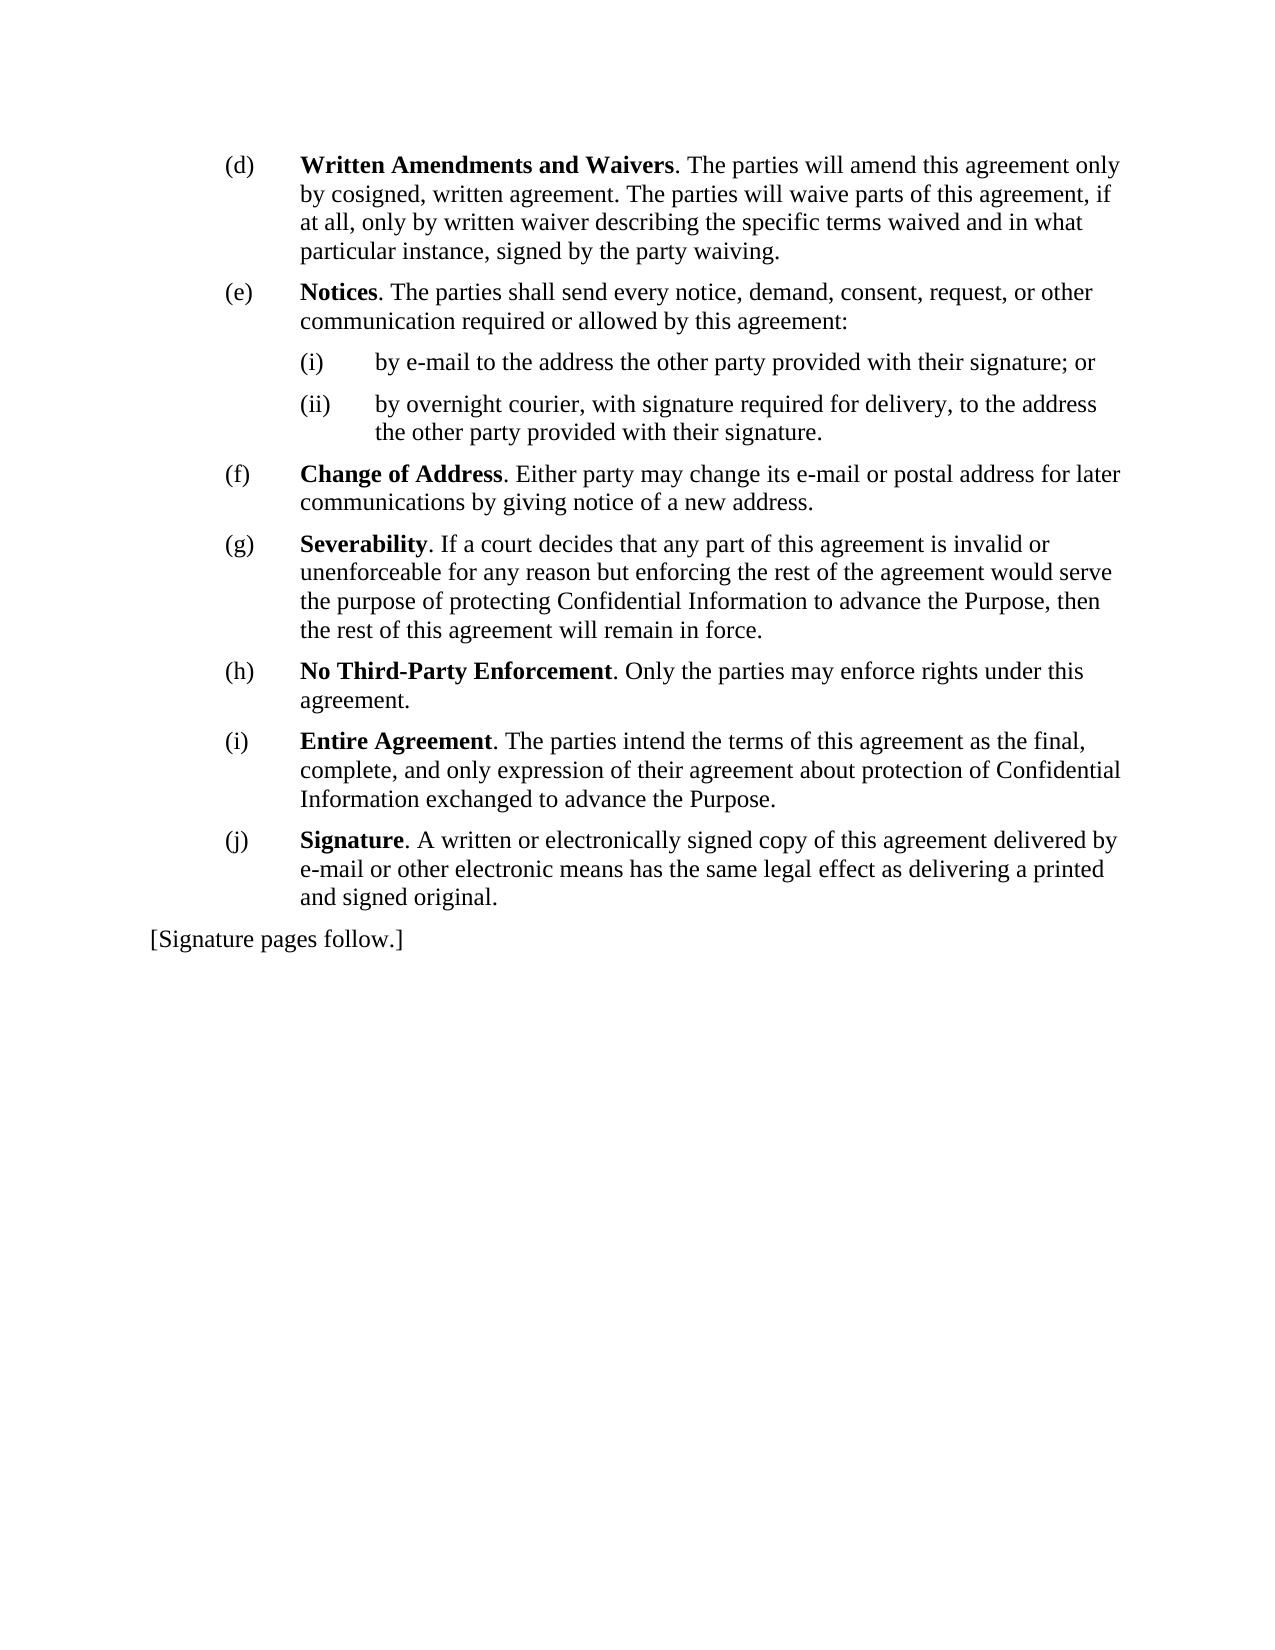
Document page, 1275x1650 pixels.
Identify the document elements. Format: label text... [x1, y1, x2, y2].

text (f) Change of Address. Either party may change its e-mail or postal address for later communications by giving notice of a new address. [225, 459, 1125, 516]
text (h) No Third-Party Enforcement. Only the parties may enforce rights under this agreement. [225, 656, 1125, 714]
text (g) Severability. If a court decides that any part of this agreement is invalid or unenforceable for any reason but enforcing the rest of the agreement would serve the purpose of protecting Confidential Information to advance the Purpose, then the rest of this agreement will remain in force. [225, 529, 1125, 644]
text (ii) by overnight courier, with signature required for delivery, to the address the other party provided with their signature. [300, 389, 1125, 446]
text (d) Written Amendments and Waivers. The parties will amend this agreement only by cosigned, written agreement. The parties will waive parts of this agreement, if at all, only by written waiver describing the specific terms waived and in what particular instance, signed by the party waiving. [225, 150, 1125, 265]
text (e) Notices. The parties shall send every notice, demand, consent, request, or other communication required or allowed by this agreement: [225, 277, 1125, 335]
text [Signature pages follow.] [150, 924, 1125, 952]
text (i) Entire Agreement. The parties intend the terms of this agreement as the final, complete, and only expression of their agreement about protection of Confidential Information exchanged to advance the Purpose. [225, 726, 1125, 812]
text (i) by e-mail to the address the other party provided with their signature; or [300, 347, 1125, 376]
text (j) Signature. A written or electronically signed copy of this agreement delivered by e-mail or other electronic means has the same legal effect as delivering a printed and signed original. [225, 825, 1125, 911]
